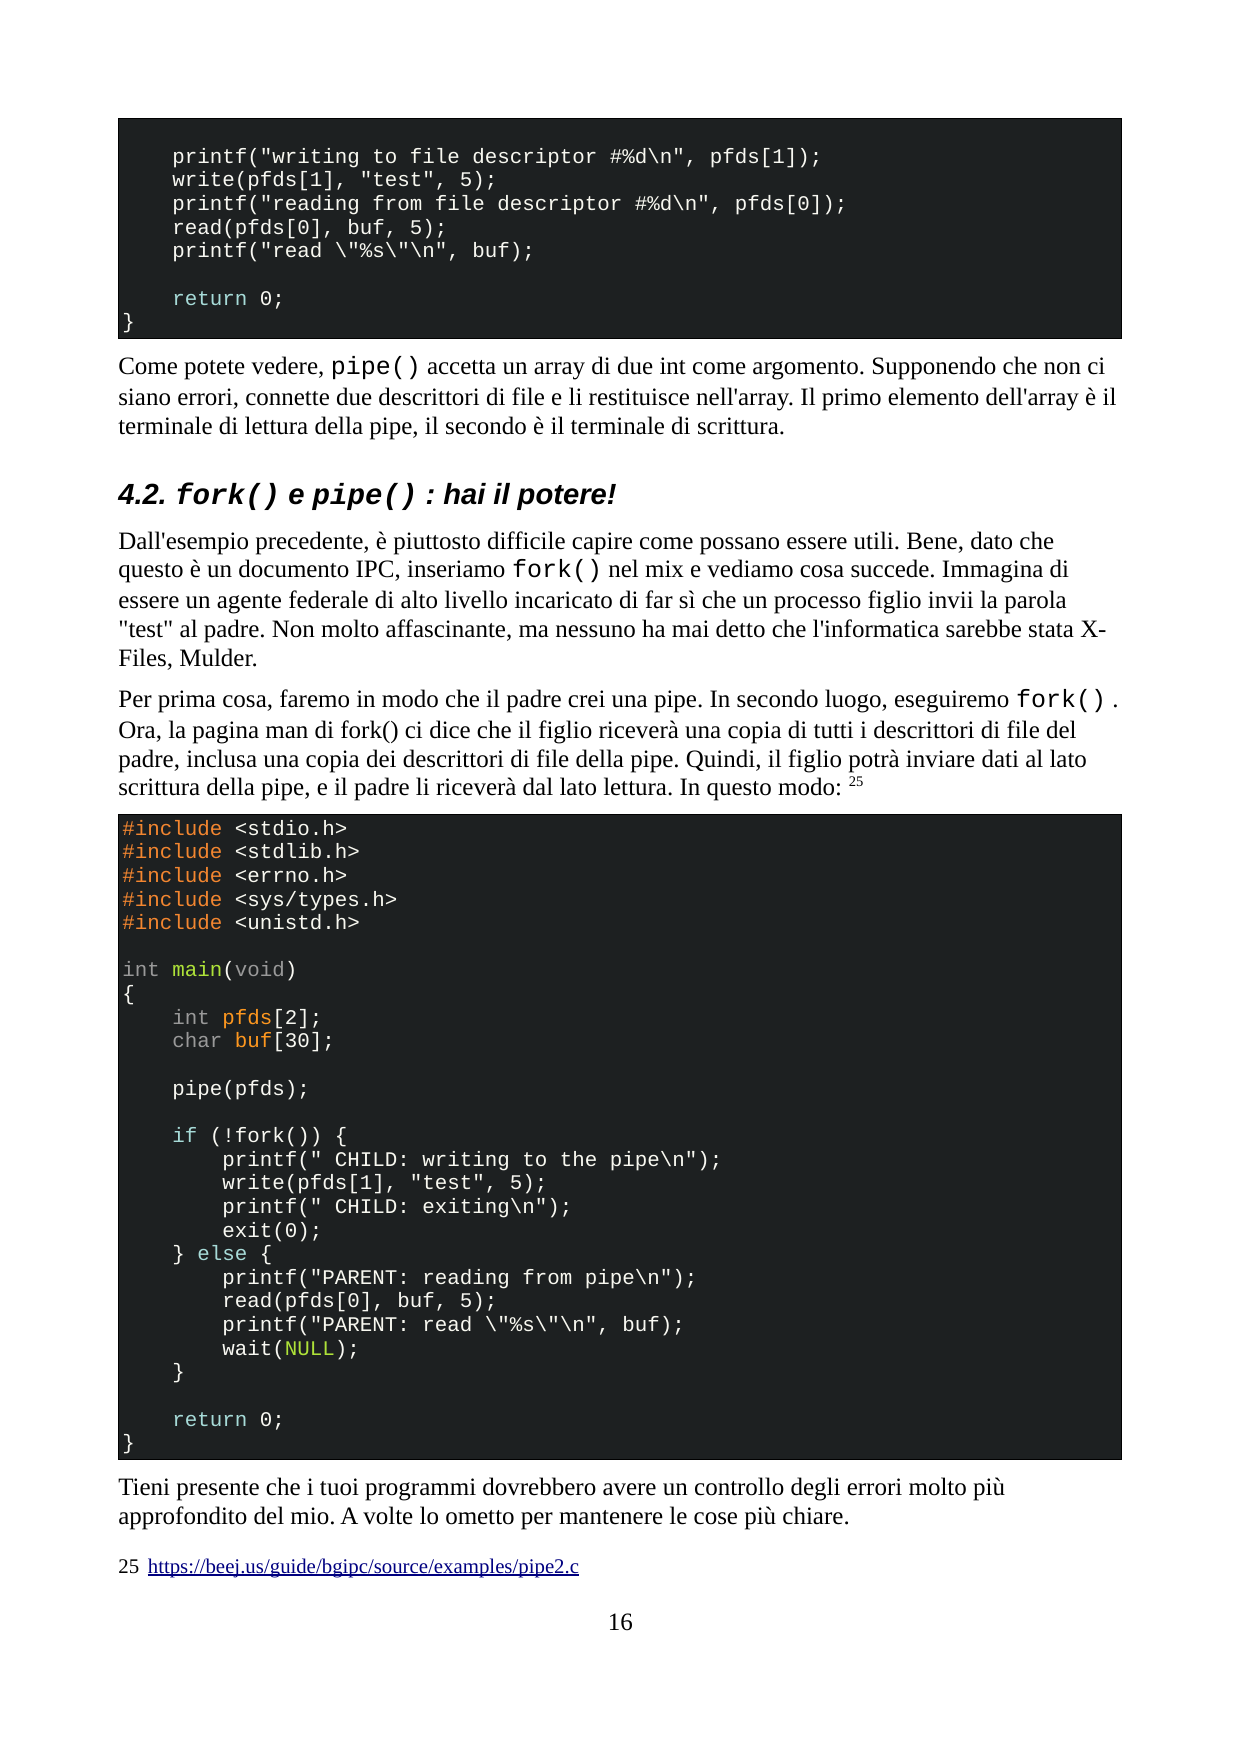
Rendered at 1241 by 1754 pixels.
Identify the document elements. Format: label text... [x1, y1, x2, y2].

text Dall'esempio precedente, è piuttosto difficile capire come possano essere utili. Bene, dato che questo è un documento IPC, inseriamo fork() nel mix e vediamo cosa succede. Immagina di essere un agente federale di alto livello incaricato di far sì che un processo figlio invii la parola "test" al padre. Non molto affascinante, ma nessuno ha mai detto che l'informatica sarebbe stata X-Files, Mulder. [118, 526, 1122, 672]
text if (!fork()) { [119, 1121, 1121, 1145]
text #include <sys/types.h> [119, 884, 1121, 908]
text return 0; [119, 284, 1121, 307]
text #include <errno.h> [119, 861, 1121, 884]
text printf("writing to file descriptor #%d\n", pfds[1]); [119, 142, 1121, 165]
text wait(NULL); [119, 1334, 1121, 1357]
text #include <stdlib.h> [119, 837, 1121, 861]
text } [119, 1428, 1121, 1459]
text #include <unistd.h> [119, 908, 1121, 932]
text return 0; [119, 1405, 1121, 1428]
text printf(" CHILD: exiting\n"); [119, 1192, 1121, 1216]
text https://beej.us/guide/bgipc/source/examples/pipe2.c [118, 1553, 1122, 1578]
text printf("read \"%s\"\n", buf); [119, 236, 1121, 260]
text Come potete vedere, pipe() accetta un array di due int come argomento. Supponendo che non ci siano errori, connette due descrittori di file e li restituisce nell'array. Il primo elemento dell'array è il terminale di lettura della pipe, il secondo è il terminale di scrittura. [118, 351, 1122, 439]
text read(pfds[0], buf, 5); [119, 1287, 1121, 1310]
text read(pfds[0], buf, 5); [119, 213, 1121, 236]
text Tieni presente che i tuoi programmi dovrebbero avere un controllo degli errori molto più approfondito del mio. A volte lo ometto per mantenere le cose più chiare. [118, 1472, 1122, 1530]
text } [119, 1357, 1121, 1381]
text } [119, 307, 1121, 338]
text } else { [119, 1239, 1121, 1263]
text int main(void) [119, 956, 1121, 979]
text char buf[30]; [119, 1026, 1121, 1050]
text write(pfds[1], "test", 5); [119, 1168, 1121, 1192]
text printf("PARENT: reading from pipe\n"); [119, 1263, 1121, 1287]
text printf("reading from file descriptor #%d\n", pfds[0]); [119, 189, 1121, 213]
text { [119, 979, 1121, 1003]
text printf(" CHILD: writing to the pipe\n"); [119, 1145, 1121, 1168]
subtitle fork() e pipe() : hai il potere! [118, 477, 1122, 513]
text printf("PARENT: read \"%s\"\n", buf); [119, 1310, 1121, 1334]
text #include <stdio.h> [119, 815, 1121, 837]
text pipe(pfds); [119, 1074, 1121, 1097]
text int pfds[2]; [119, 1003, 1121, 1026]
text exit(0); [119, 1216, 1121, 1239]
text Per prima cosa, faremo in modo che il padre crei una pipe. In secondo luogo, eseguiremo fork() . Ora, la pagina man di fork() ci dice che il figlio riceverà una copia di tutti i descrittori di file del padre, inclusa una copia dei descrittori di file della pipe. Quindi, il figlio potrà inviare dati al lato scrittura della pipe, e il padre li riceverà dal lato lettura. In questo modo: [118, 684, 1122, 801]
text write(pfds[1], "test", 5); [119, 165, 1121, 189]
